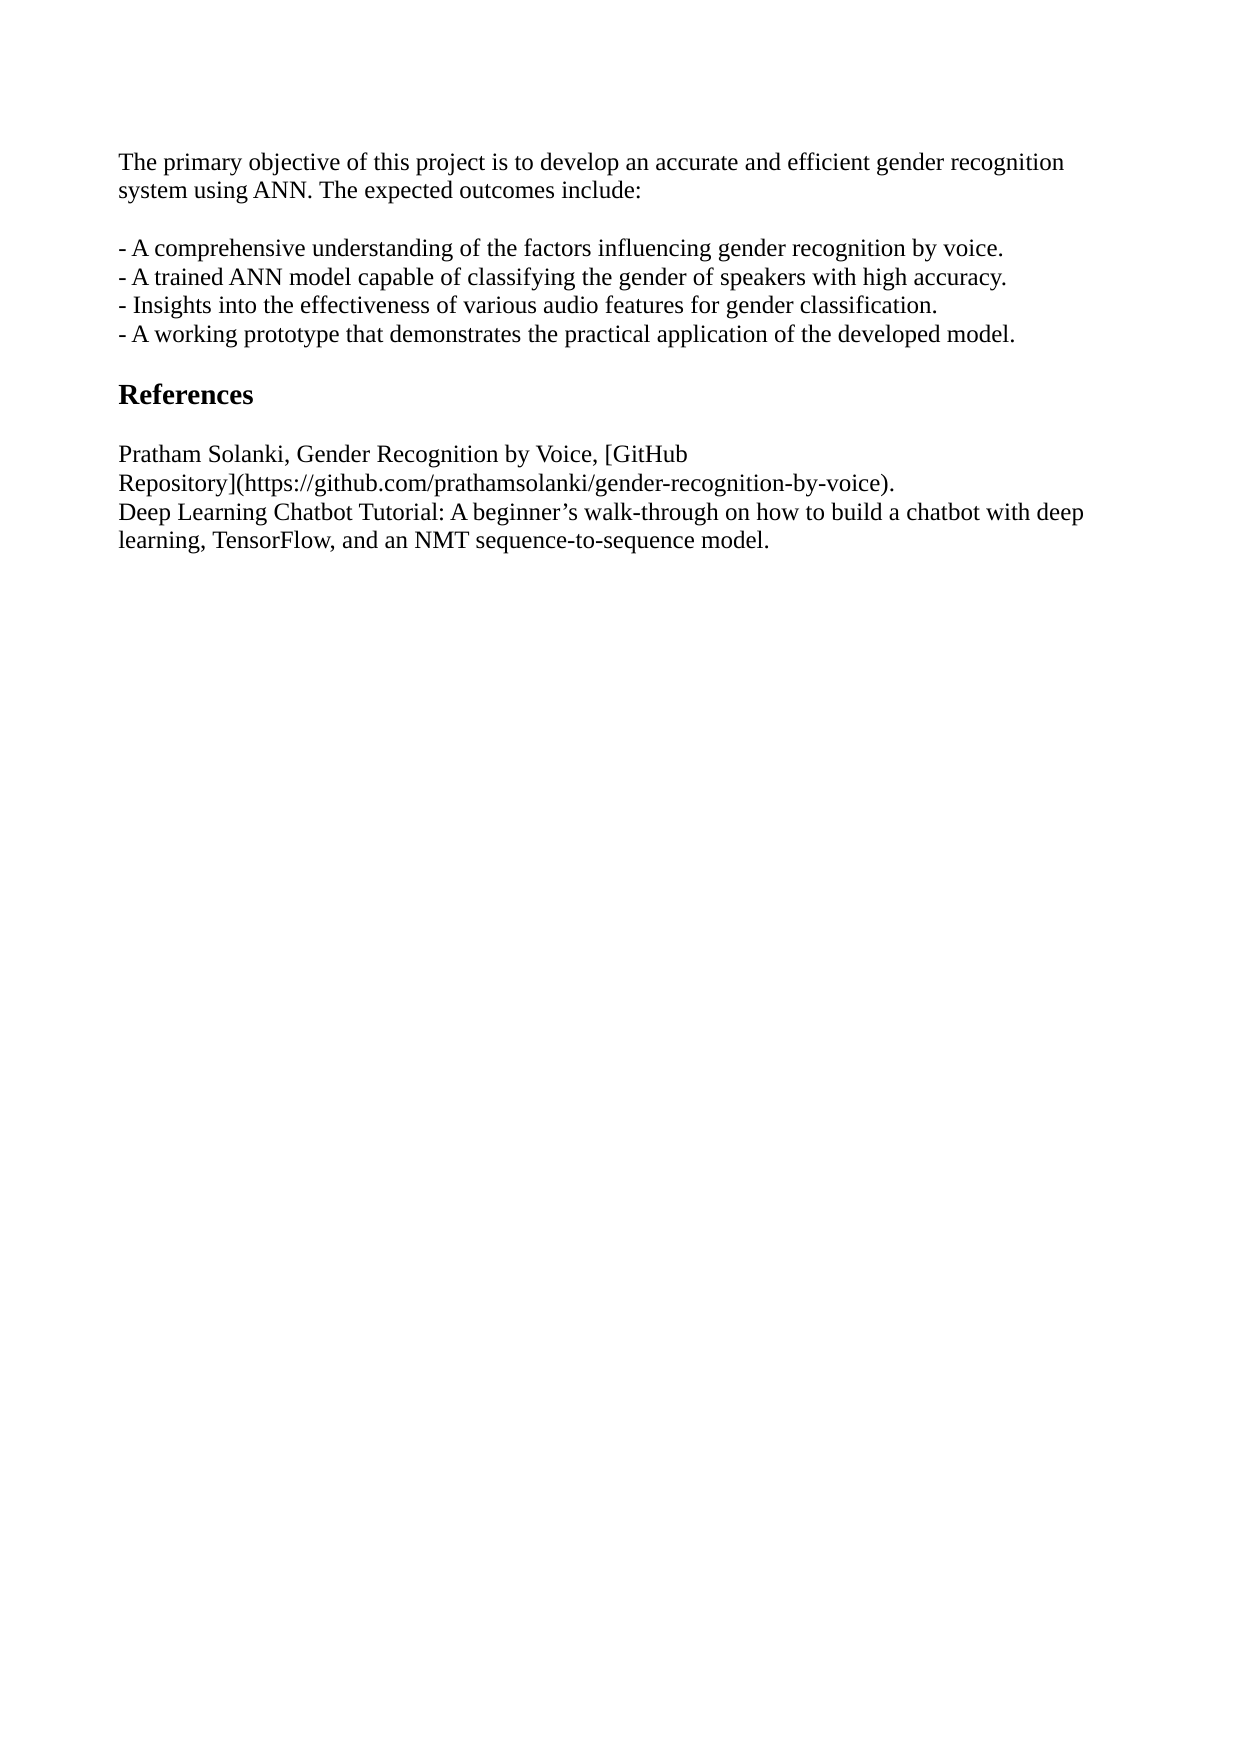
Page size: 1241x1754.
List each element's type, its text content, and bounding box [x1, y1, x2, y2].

text References [118, 377, 1122, 410]
text The primary objective of this project is to develop an accurate and efficient gender recognition system using ANN. The expected outcomes include: [118, 147, 1122, 204]
text - A comprehensive understanding of the factors influencing gender recognition by voice. [118, 233, 1122, 262]
text Deep Learning Chatbot Tutorial: A beginner’s walk-through on how to build a chatbot with deep learning, TensorFlow, and an NMT sequence-to-sequence model. [118, 497, 1122, 554]
text - A trained ANN model capable of classifying the gender of speakers with high accuracy. [118, 262, 1122, 291]
text Pratham Solanki, Gender Recognition by Voice, [GitHub Repository](https://github.com/prathamsolanki/gender-recognition-by-voice). [118, 439, 1122, 497]
text - Insights into the effectiveness of various audio features for gender classification. [118, 291, 1122, 319]
text - A working prototype that demonstrates the practical application of the developed model. [118, 319, 1122, 348]
